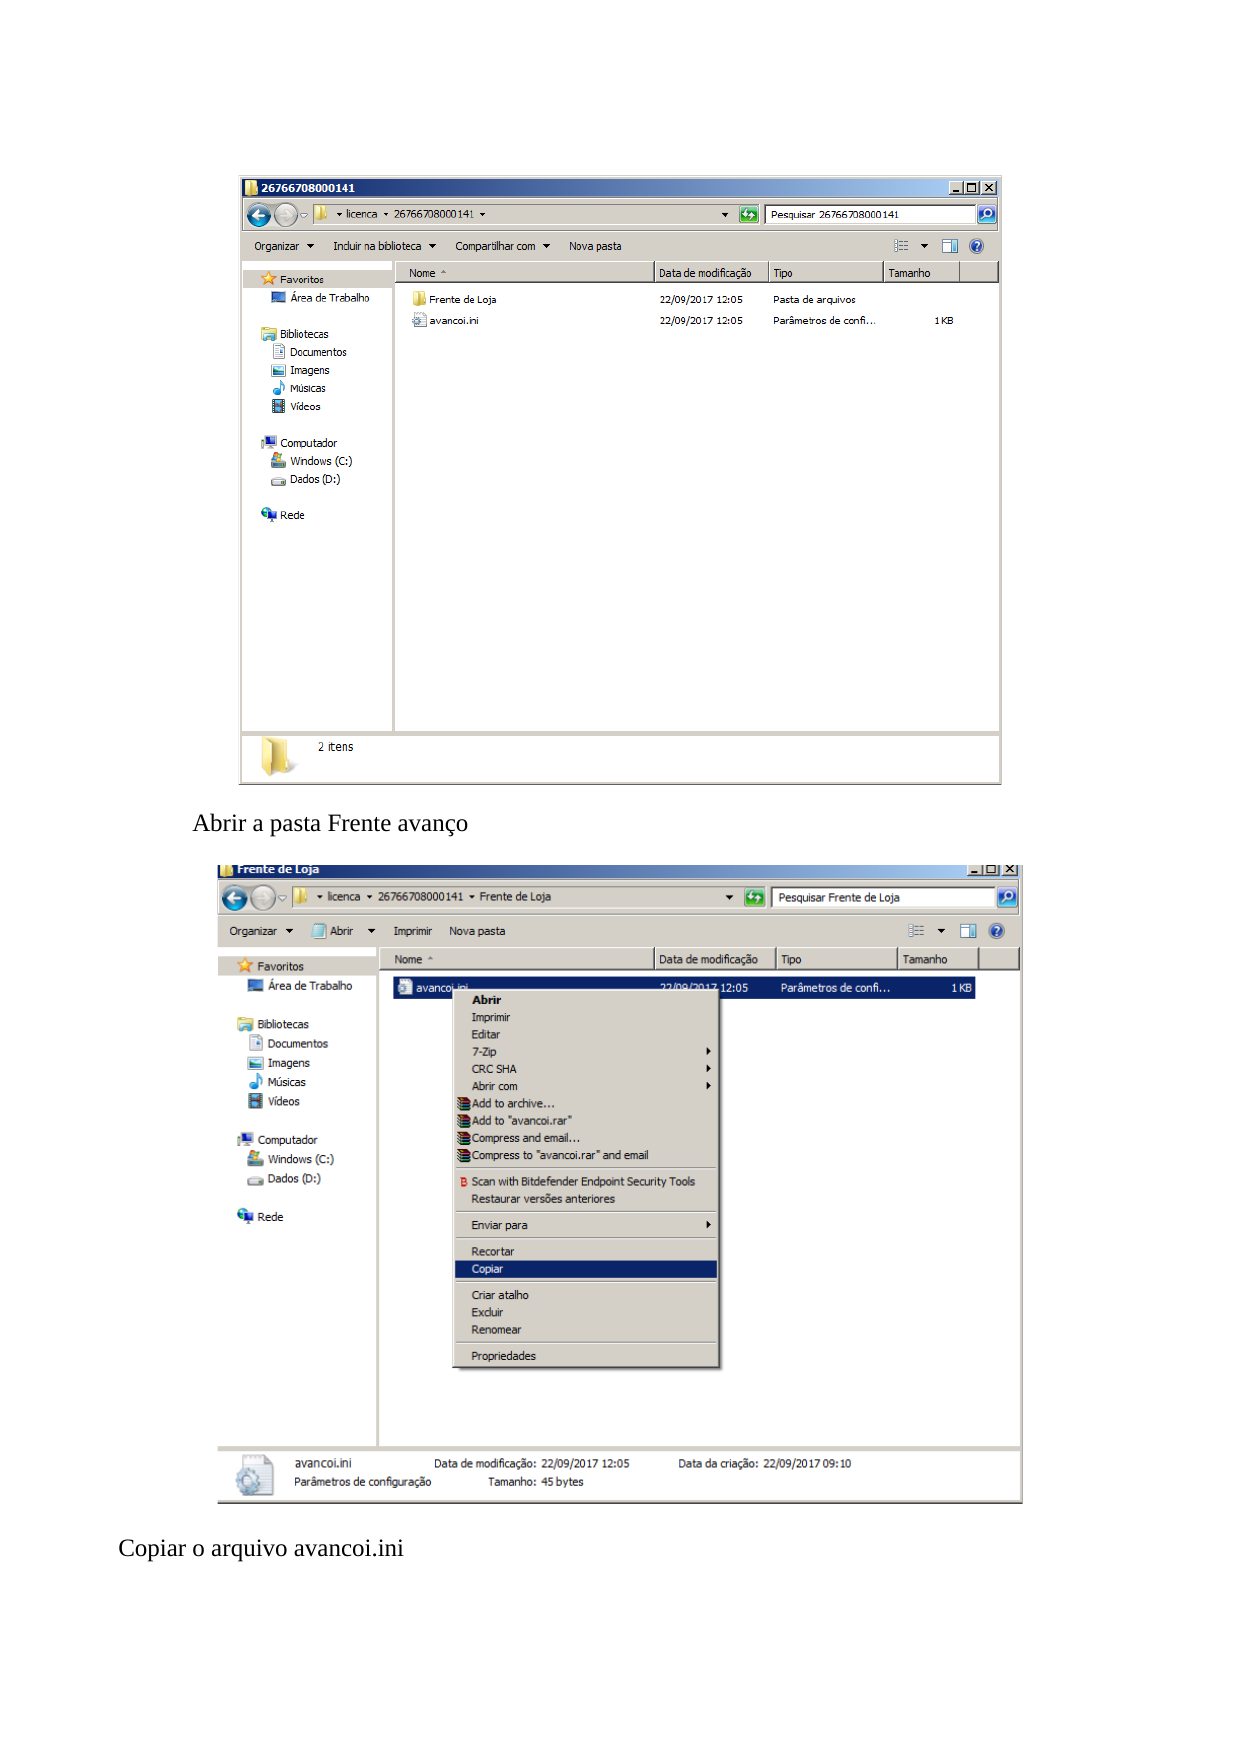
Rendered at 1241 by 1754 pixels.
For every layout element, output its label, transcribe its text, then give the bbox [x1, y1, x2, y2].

text Abrir a pasta Frente avanço [118, 808, 1122, 837]
text Copiar o arquivo avancoi.ini [118, 1533, 1122, 1562]
picture [238, 175, 1002, 785]
picture [217, 865, 1023, 1505]
